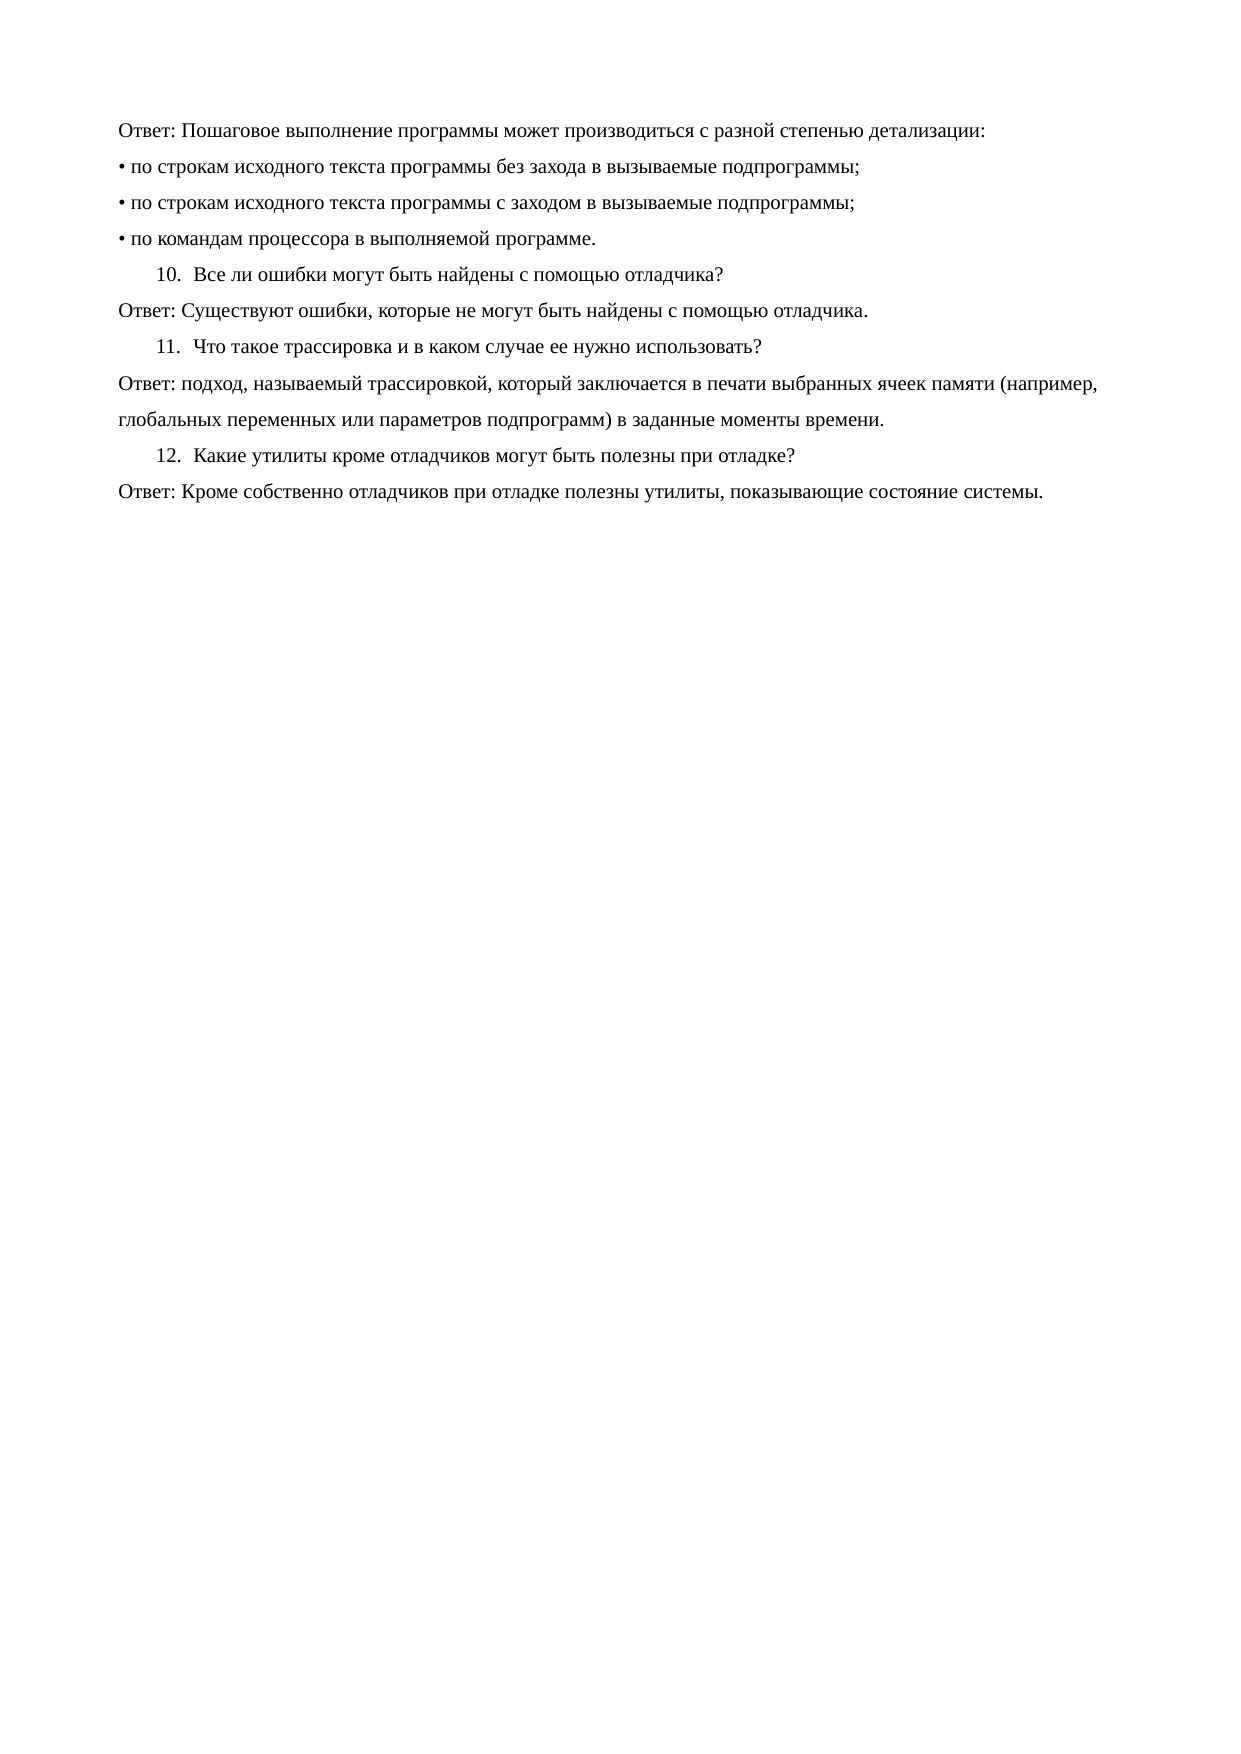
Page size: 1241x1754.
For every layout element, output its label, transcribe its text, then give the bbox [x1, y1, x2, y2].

text • по строкам исходного текста программы с заходом в вызываемые подпрограммы; [118, 190, 1122, 214]
text Ответ: Кроме собственно отладчиков при отладке полезны утилиты, показывающие состояние системы. [118, 478, 1122, 503]
text • по строкам исходного текста программы без захода в вызываемые подпрограммы; [118, 154, 1122, 178]
text Ответ: подход, называемый трассировкой, который заключается в печати выбранных ячеек памяти (например, глобальных переменных или параметров подпрограмм) в заданные моменты времени. [118, 370, 1122, 431]
list Какие утилиты кроме отладчиков могут быть полезны при отладке? [156, 442, 1122, 467]
list Что такое трассировка и в каком случае ее нужно использовать? [156, 334, 1122, 358]
text • по командам процессора в выполняемой программе. [118, 226, 1122, 250]
text Ответ: Существуют ошибки, которые не могут быть найдены с помощью отладчика. [118, 298, 1122, 322]
list Все ли ошибки могут быть найдены с помощью отладчика? [156, 262, 1122, 286]
text Ответ: Пошаговое выполнение программы может производиться с разной степенью детализации: [118, 118, 1122, 142]
